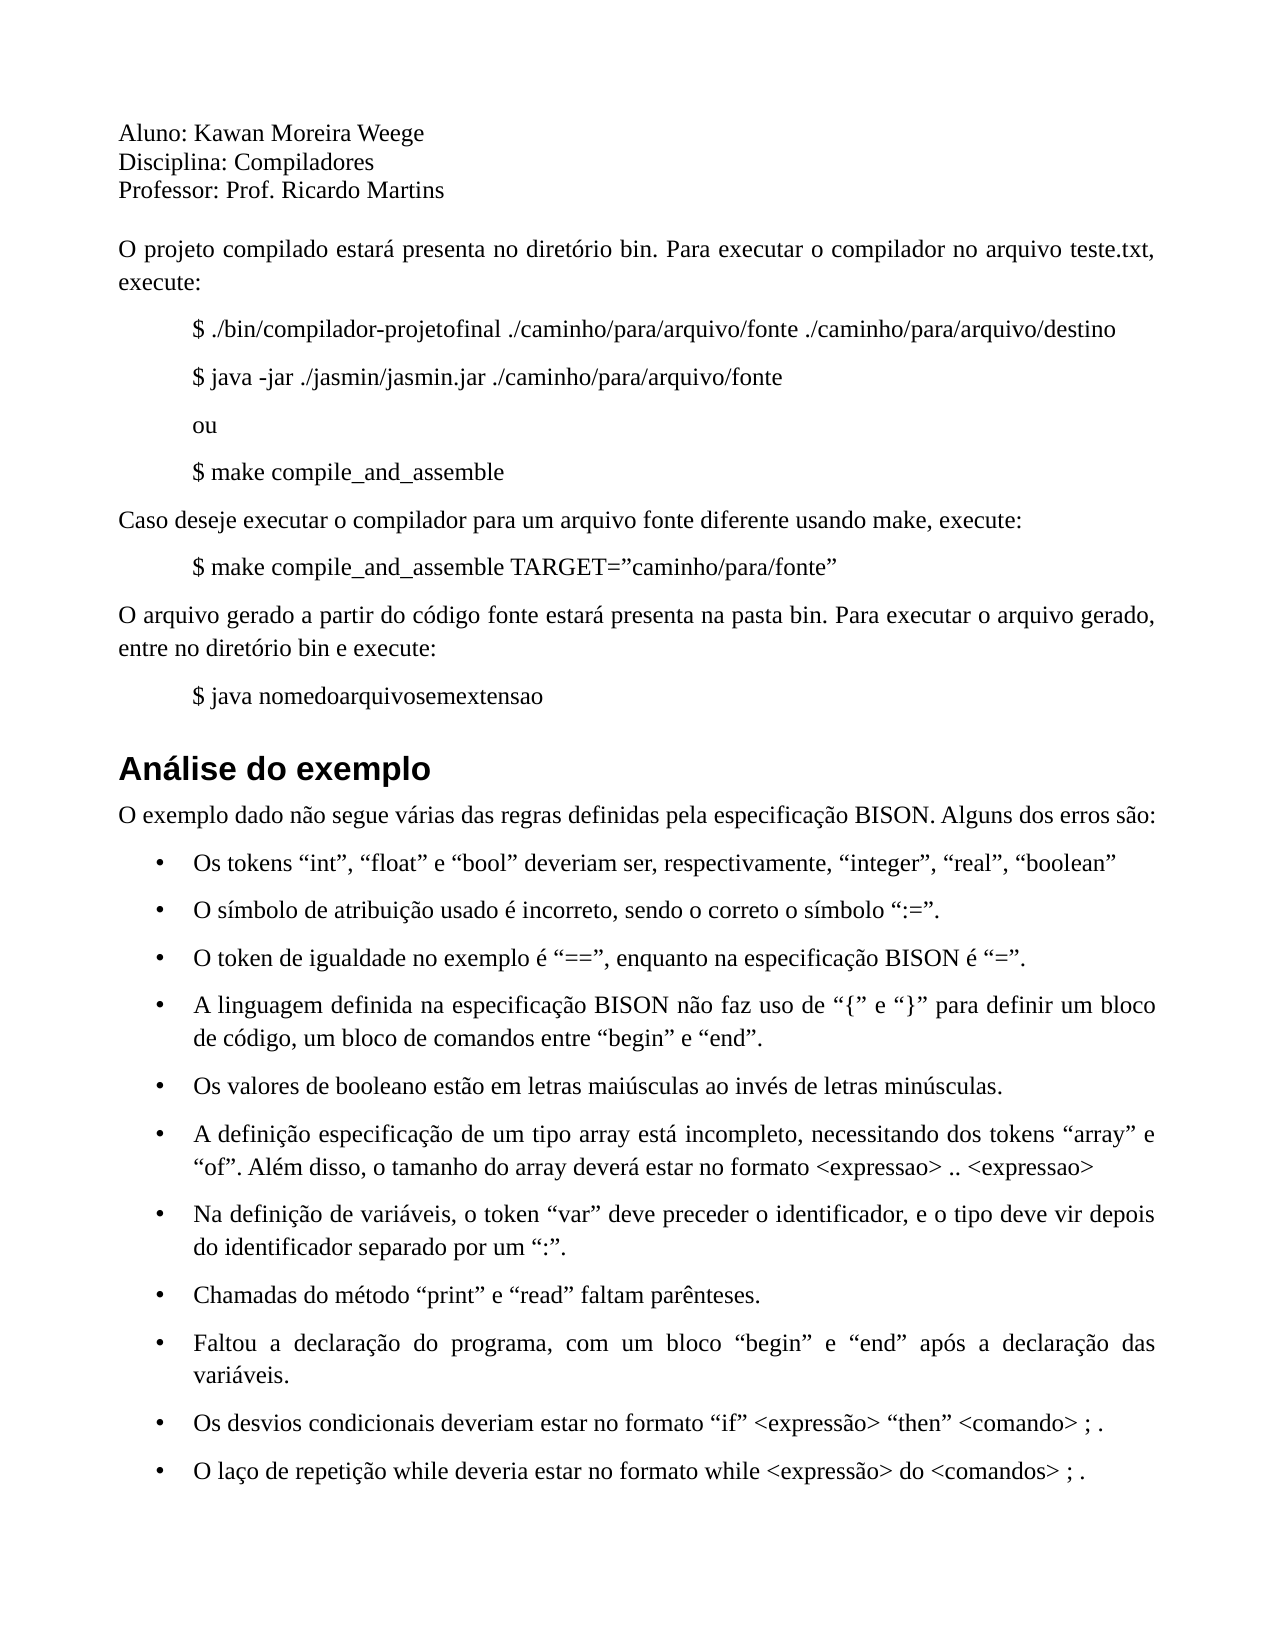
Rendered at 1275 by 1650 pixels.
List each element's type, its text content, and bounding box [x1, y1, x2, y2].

list A definição especificação de um tipo array está incompleto, necessitando dos tokens “array” e “of”. Além disso, o tamanho do array deverá estar no formato <expressao> .. <expressao> [156, 1119, 1157, 1181]
text O projeto compilado estará presenta no diretório bin. Para executar o compilador no arquivo teste.txt, execute: [118, 234, 1157, 296]
list Chamadas do método “print” e “read” faltam parênteses. [156, 1280, 1157, 1309]
list A linguagem definida na especificação BISON não faz uso de “{” e “}” para definir um bloco de código, um bloco de comandos entre “begin” e “end”. [156, 991, 1157, 1052]
list Os tokens “int”, “float” e “bool” deveriam ser, respectivamente, “integer”, “real”, “boolean” [156, 848, 1157, 876]
list Os desvios condicionais deveriam estar no formato “if” <expressão> “then” <comando> ; . [156, 1408, 1157, 1437]
list Os valores de booleano estão em letras maiúsculas ao invés de letras minúsculas. [156, 1071, 1157, 1100]
text $ make compile_and_assemble [118, 457, 1157, 486]
text O exemplo dado não segue várias das regras definidas pela especificação BISON. Alguns dos erros são: [118, 800, 1157, 829]
text O arquivo gerado a partir do código fonte estará presenta na pasta bin. Para executar o arquivo gerado, entre no diretório bin e execute: [118, 600, 1157, 662]
subtitle Análise do exemplo [118, 749, 1157, 788]
text $ java -jar ./jasmin/jasmin.jar ./caminho/para/arquivo/fonte [118, 362, 1157, 391]
text $ java nomedoarquivosemextensao [118, 681, 1157, 709]
text Caso deseje executar o compilador para um arquivo fonte diferente usando make, execute: [118, 505, 1157, 534]
text $ make compile_and_assemble TARGET=”caminho/para/fonte” [118, 552, 1157, 581]
list Faltou a declaração do programa, com um bloco “begin” e “end” após a declaração das variáveis. [156, 1328, 1157, 1389]
text ou [118, 410, 1157, 438]
list O símbolo de atribuição usado é incorreto, sendo o correto o símbolo “:=”. [156, 895, 1157, 924]
text $ ./bin/compilador-projetofinal ./caminho/para/arquivo/fonte ./caminho/para/arquivo/destino [118, 314, 1157, 343]
list O token de igualdade no exemplo é “==”, enquanto na especificação BISON é “=”. [156, 943, 1157, 972]
list O laço de repetição while deveria estar no formato while <expressão> do <comandos> ; . [156, 1456, 1157, 1484]
list Na definição de variáveis, o token “var” deve preceder o identificador, e o tipo deve vir depois do identificador separado por um “:”. [156, 1199, 1157, 1261]
